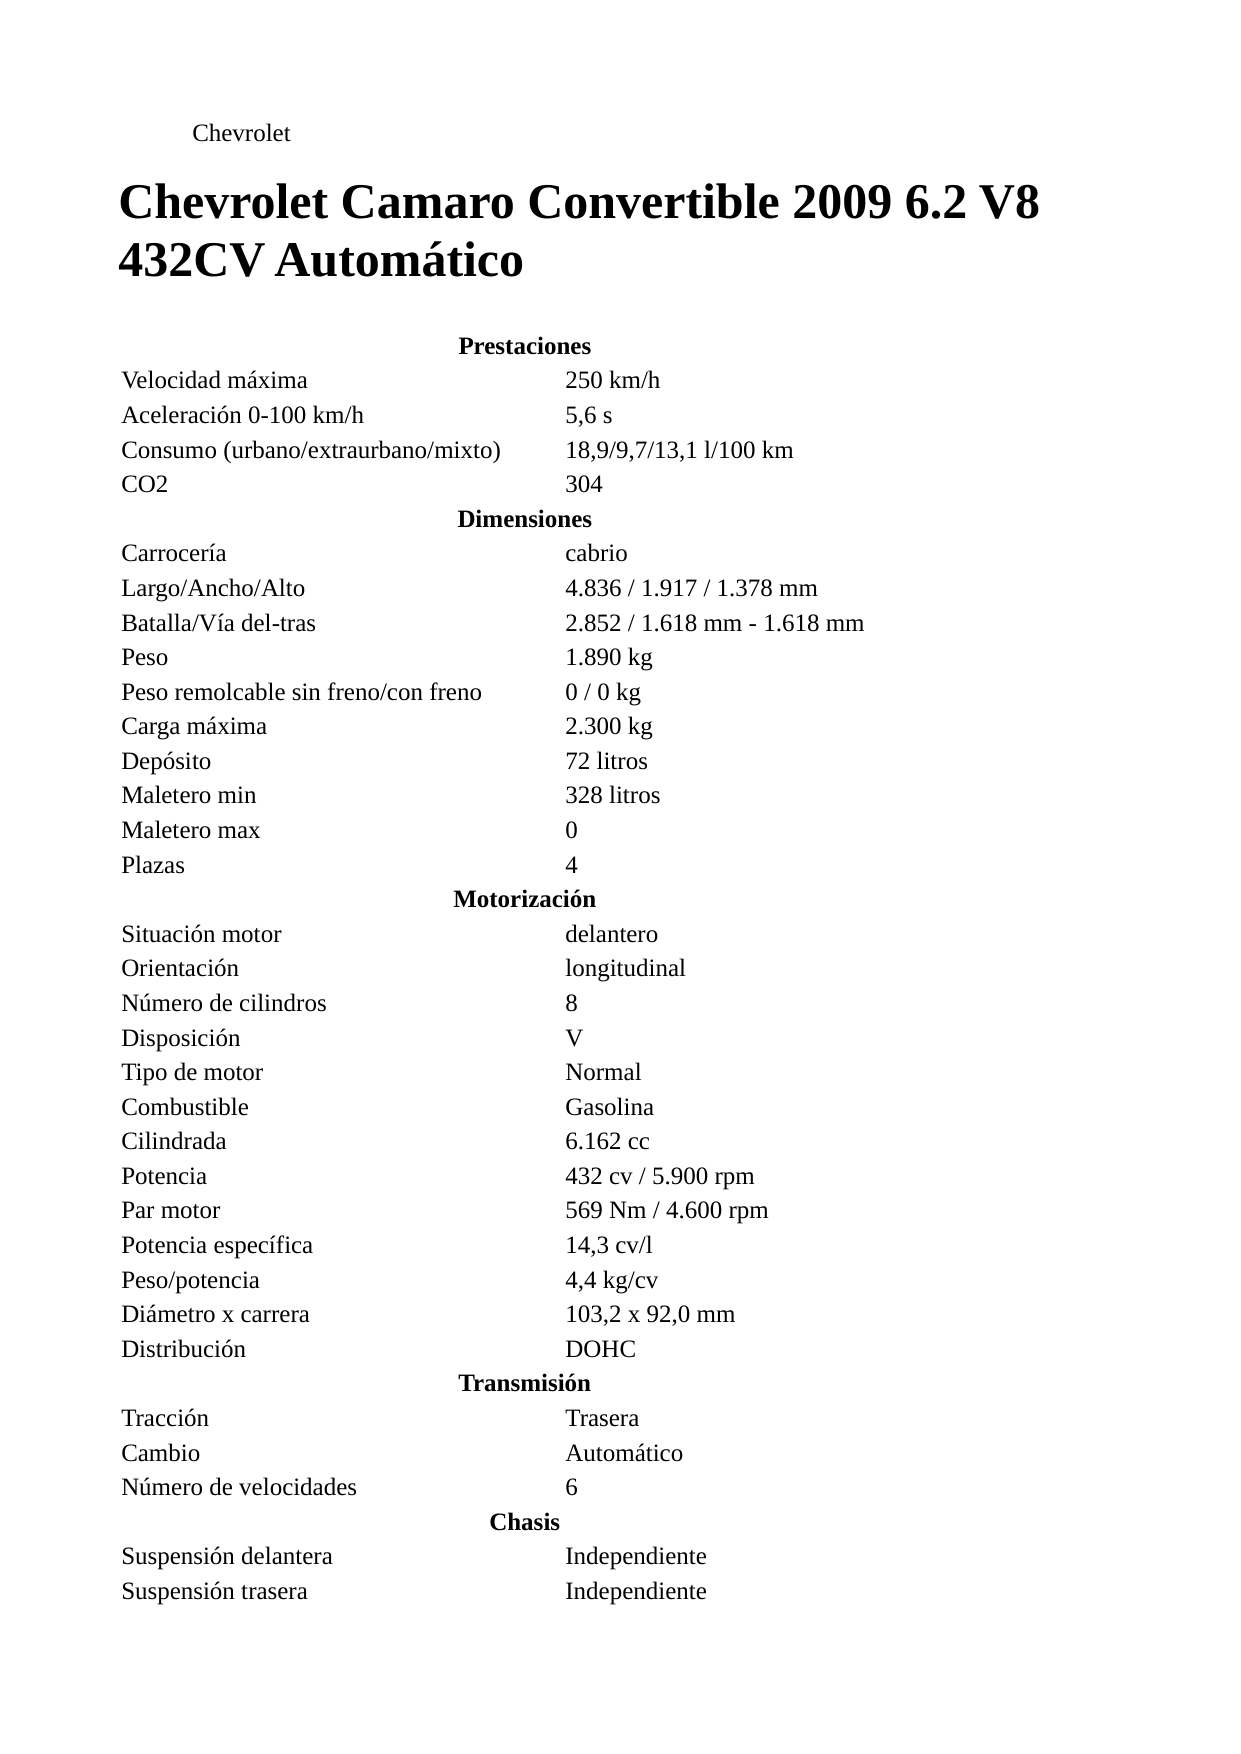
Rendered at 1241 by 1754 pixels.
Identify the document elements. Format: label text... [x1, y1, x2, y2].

table_cell Independiente [562, 1573, 931, 1608]
table_cell 4.836 / 1.917 / 1.378 mm [562, 570, 931, 605]
table_cell Transmisión [118, 1366, 931, 1400]
table_cell Normal [562, 1054, 931, 1089]
table_cell 432 cv / 5.900 rpm [562, 1158, 931, 1193]
table_cell Peso/potencia [118, 1262, 562, 1296]
table_cell Situación motor [118, 916, 562, 951]
table_cell Maletero min [118, 778, 562, 812]
table_cell Maletero max [118, 812, 562, 847]
table_cell 4,4 kg/cv [562, 1262, 931, 1296]
table_cell Tipo de motor [118, 1054, 562, 1089]
table_cell Dimensiones [118, 501, 931, 536]
table_cell Diámetro x carrera [118, 1296, 562, 1331]
table_cell Consumo (urbano/extraurbano/mixto) [118, 432, 562, 466]
table_cell cabrio [562, 536, 931, 570]
table_cell 0 [562, 812, 931, 847]
table_cell 2.300 kg [562, 709, 931, 743]
table_cell Tracción [118, 1400, 562, 1435]
table_cell 8 [562, 985, 931, 1020]
table_cell 5,6 s [562, 397, 931, 432]
table_cell Cilindrada [118, 1124, 562, 1158]
table_cell 14,3 cv/l [562, 1227, 931, 1262]
table_cell 103,2 x 92,0 mm [562, 1296, 931, 1331]
table_cell Plazas [118, 847, 562, 881]
table_header Prestaciones [118, 328, 931, 363]
table_cell 6.162 cc [562, 1124, 931, 1158]
table_cell Disposición [118, 1020, 562, 1054]
table_cell 328 litros [562, 778, 931, 812]
table_cell Gasolina [562, 1089, 931, 1123]
table_cell Carga máxima [118, 709, 562, 743]
table_cell 18,9/9,7/13,1 l/100 km [562, 432, 931, 466]
table_cell 250 km/h [562, 363, 931, 397]
table_cell longitudinal [562, 951, 931, 985]
table_cell delantero [562, 916, 931, 951]
table_cell 2.852 / 1.618 mm - 1.618 mm [562, 605, 931, 639]
table_cell 569 Nm / 4.600 rpm [562, 1193, 931, 1227]
table_cell DOHC [562, 1331, 931, 1366]
table_cell Peso [118, 639, 562, 674]
table_cell Combustible [118, 1089, 562, 1123]
table_cell Independiente [562, 1539, 931, 1573]
table_cell Largo/Ancho/Alto [118, 570, 562, 605]
table_cell Automático [562, 1435, 931, 1469]
table_cell 4 [562, 847, 931, 881]
table_cell Distribución [118, 1331, 562, 1366]
table_cell Potencia [118, 1158, 562, 1193]
table_cell Número de cilindros [118, 985, 562, 1020]
table_cell Carrocería [118, 536, 562, 570]
table_cell 1.890 kg [562, 639, 931, 674]
table_cell Chasis [118, 1504, 931, 1538]
table_cell Orientación [118, 951, 562, 985]
table_cell Batalla/Vía del-tras [118, 605, 562, 639]
table_cell 0 / 0 kg [562, 674, 931, 708]
table_cell Aceleración 0-100 km/h [118, 397, 562, 432]
table_cell Velocidad máxima [118, 363, 562, 397]
table_cell 304 [562, 466, 931, 501]
table_cell Motorización [118, 881, 931, 916]
table_cell Peso remolcable sin freno/con freno [118, 674, 562, 708]
table_cell Potencia específica [118, 1227, 562, 1262]
table_cell Cambio [118, 1435, 562, 1469]
table_cell Par motor [118, 1193, 562, 1227]
table_cell Trasera [562, 1400, 931, 1435]
table_cell Depósito [118, 743, 562, 778]
table_cell CO2 [118, 466, 562, 501]
table_cell Número de velocidades [118, 1469, 562, 1504]
table_cell 72 litros [562, 743, 931, 778]
table_cell 6 [562, 1469, 931, 1504]
table_cell V [562, 1020, 931, 1054]
table_cell Suspensión delantera [118, 1539, 562, 1573]
subtitle Chevrolet Camaro Convertible 2009 6.2 V8 432CV Automático [118, 172, 1122, 287]
text Chevrolet [118, 118, 1122, 147]
table_cell Suspensión trasera [118, 1573, 562, 1608]
